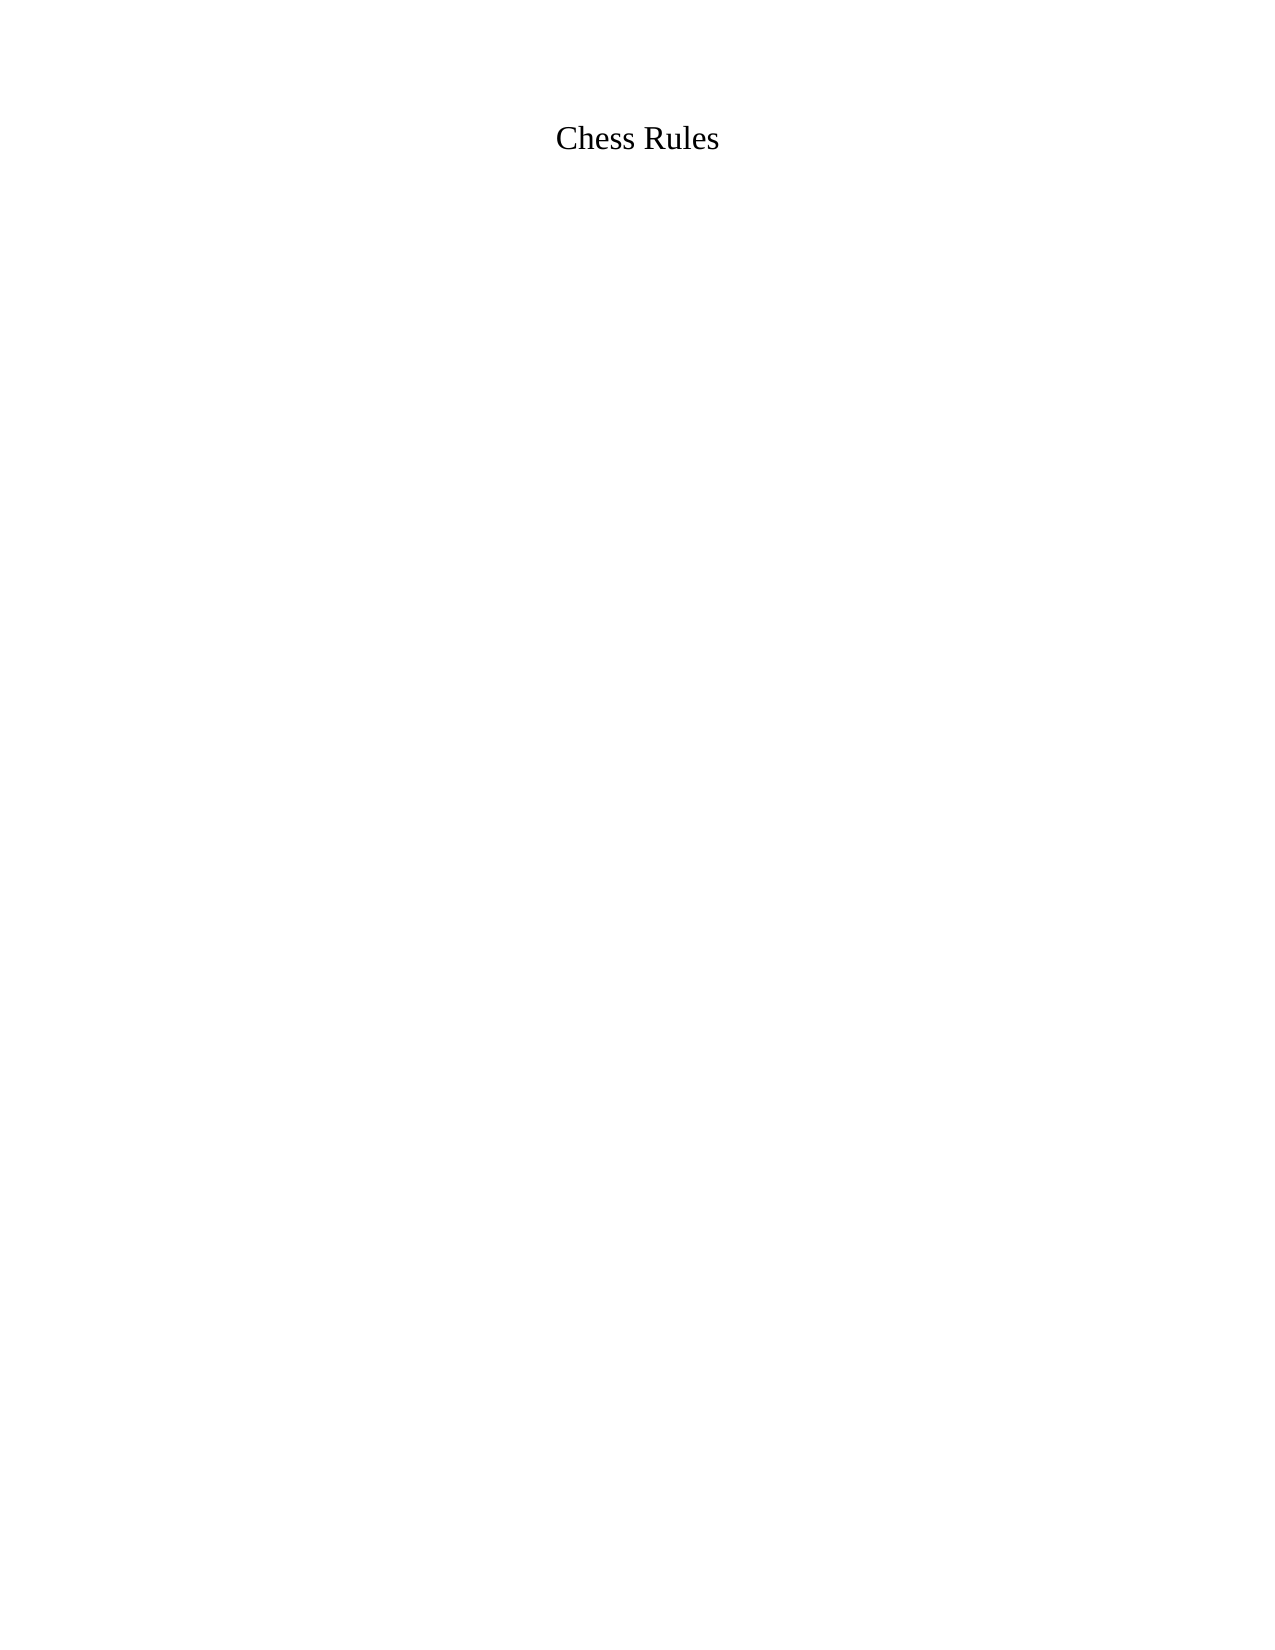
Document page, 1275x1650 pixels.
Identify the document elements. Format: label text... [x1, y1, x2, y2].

text Chess Rules [118, 118, 1157, 156]
